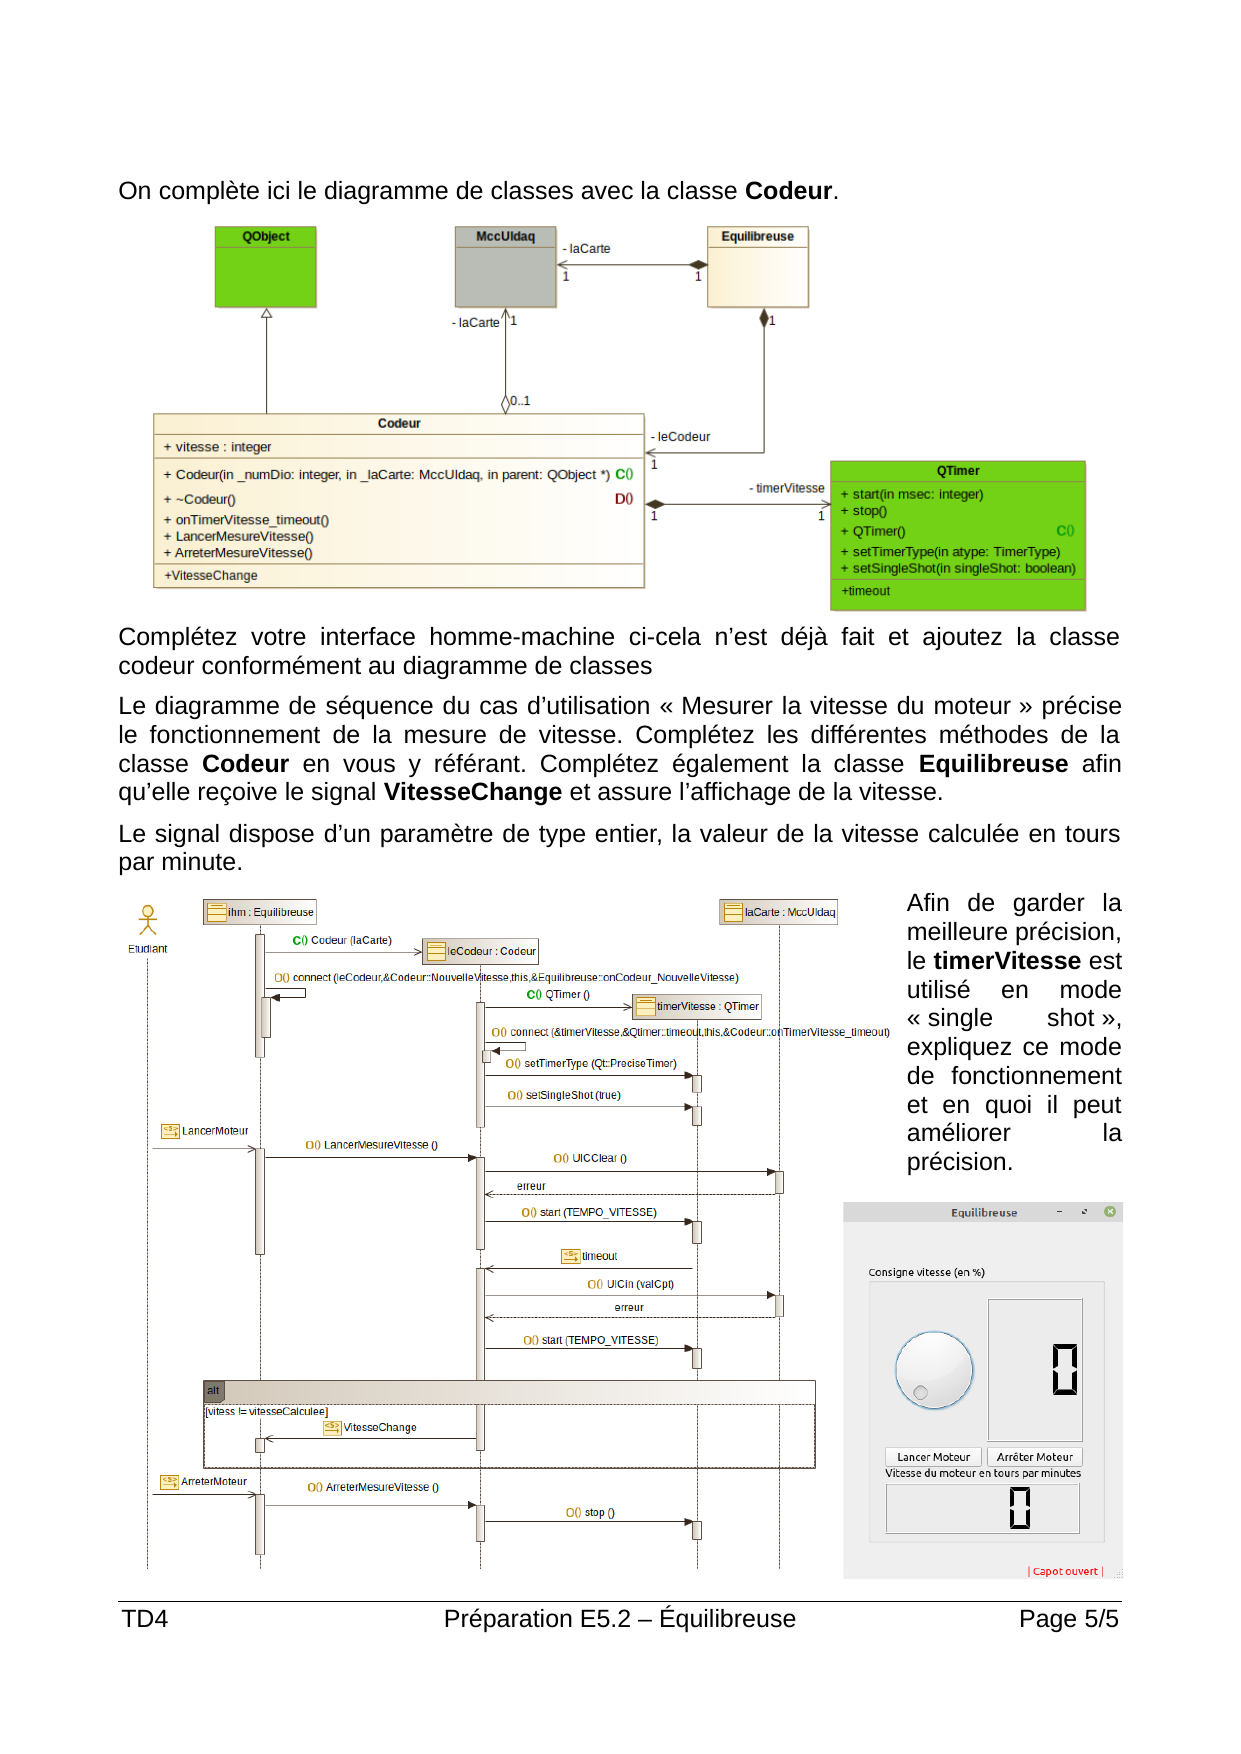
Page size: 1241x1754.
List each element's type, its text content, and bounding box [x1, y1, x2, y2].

picture [143, 216, 1097, 622]
picture [81, 890, 1124, 1579]
text Complétez votre interface homme-machine ci-cela n’est déjà fait et ajoutez la classe codeur conformément au diagramme de classes [118, 217, 1122, 679]
text On complète ici le diagramme de classes avec la classe Codeur. [118, 176, 1122, 205]
text Afin de garder la meilleure précision, le timerVitesse est utilisé en mode « single shot », expliquez ce mode de fonctionnement et en quoi il peut améliorer la précision. [118, 888, 1122, 1176]
text Le diagramme de séquence du cas d’utilisation « Mesurer la vitesse du moteur » précise le fonctionnement de la mesure de vitesse. Complétez les différentes méthodes de la classe Codeur en vous y référant. Complétez également la classe Equilibreuse afin qu’elle reçoive le signal VitesseChange et assure l’affichage de la vitesse. [118, 691, 1122, 806]
text Le signal dispose d’un paramètre de type entier, la valeur de la vitesse calculée en tours par minute. [118, 818, 1122, 876]
